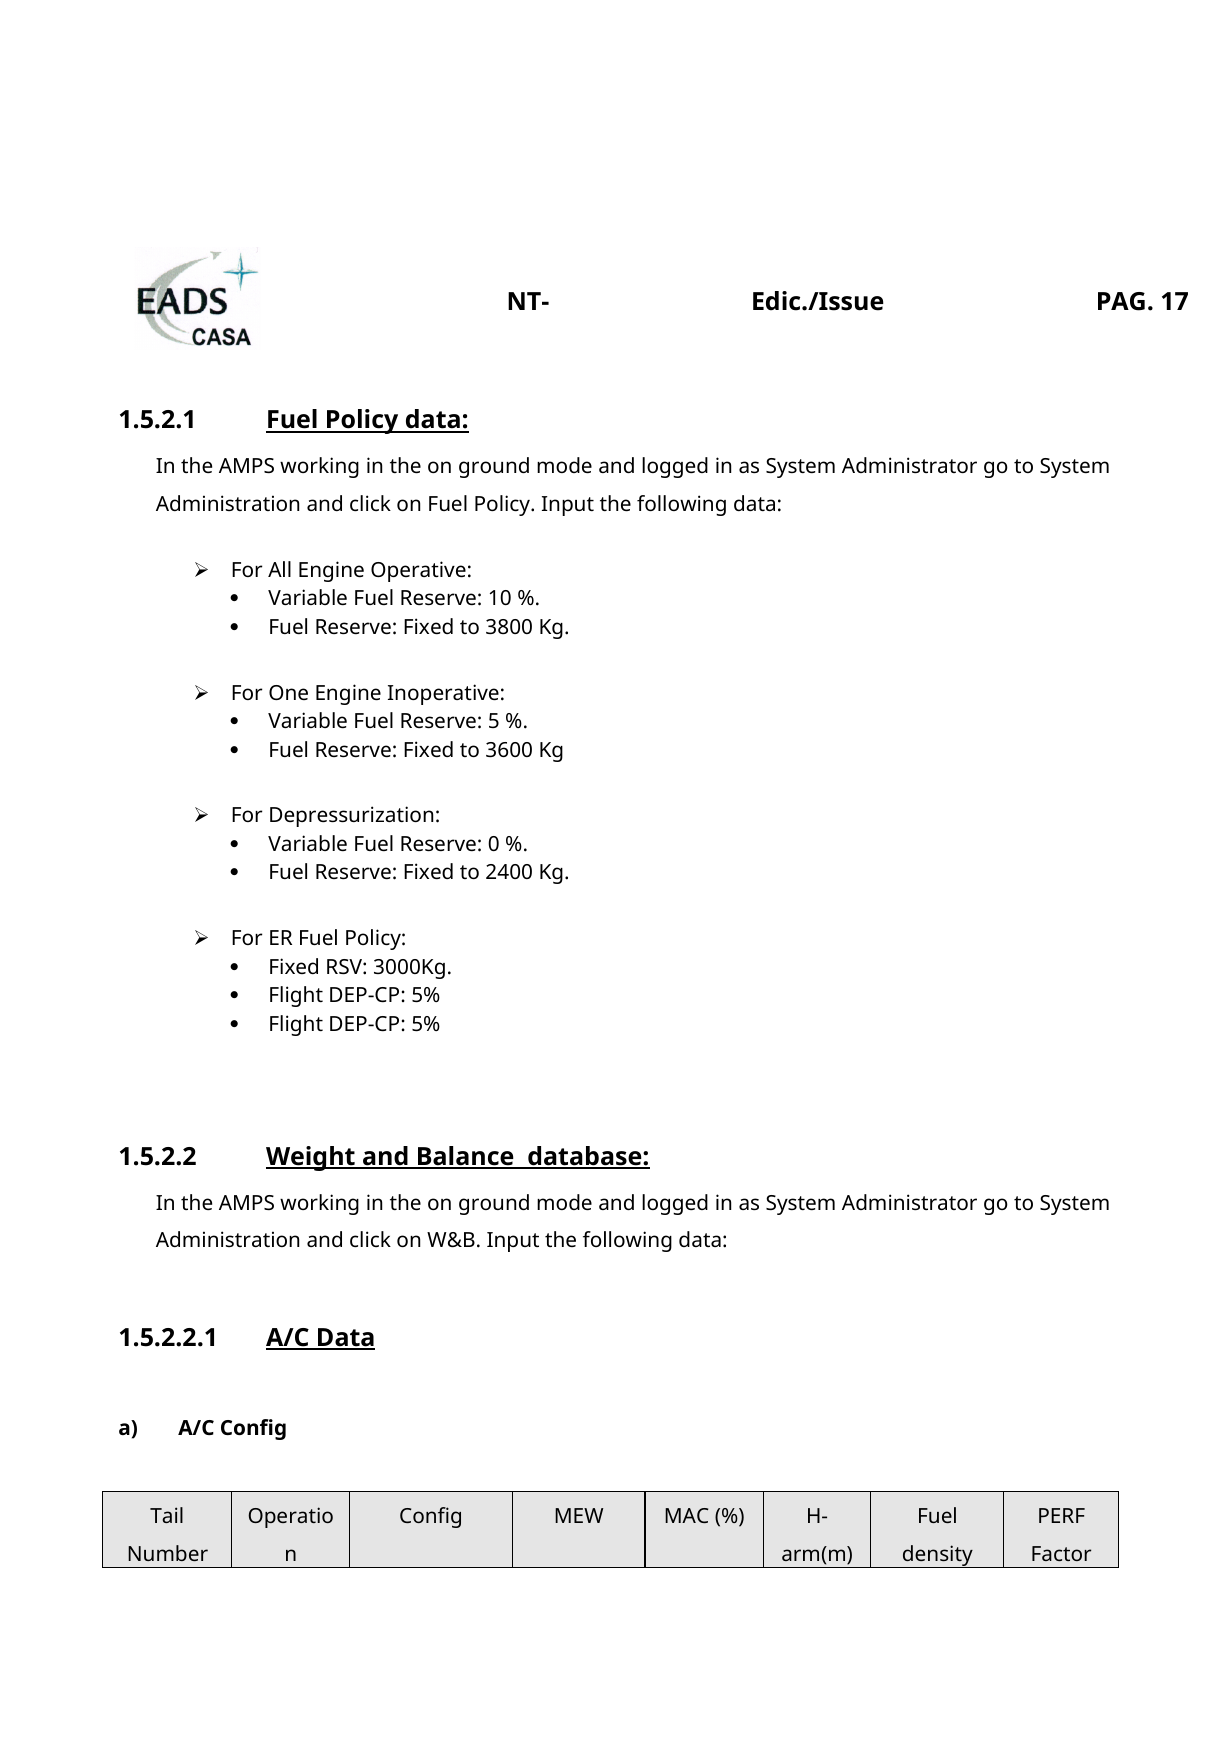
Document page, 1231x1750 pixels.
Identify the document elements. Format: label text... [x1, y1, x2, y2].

subtitle A/C Data [118, 1316, 1083, 1354]
table_header Config [350, 1492, 512, 1567]
list Variable Fuel Reserve: 10 %. [231, 583, 1112, 612]
subtitle Weight and Balance database: [118, 1135, 1083, 1172]
list Fixed RSV: 3000Kg. [231, 952, 1112, 980]
table_header Operation [232, 1492, 349, 1567]
table_header Fuel density [871, 1492, 1003, 1567]
table_header MEW [513, 1492, 644, 1567]
table_header H-arm(m) [764, 1492, 870, 1567]
list Fuel Reserve: Fixed to 3800 Kg. [231, 612, 1112, 640]
table_header Tail Number [103, 1492, 231, 1567]
list For ER Fuel Policy: [193, 923, 1112, 952]
list Flight DEP-CP: 5% [231, 1009, 1112, 1037]
list Fuel Reserve: Fixed to 3600 Kg [231, 735, 1112, 763]
subtitle Fuel Policy data: [118, 399, 1083, 436]
list A/C Config [118, 1404, 1112, 1441]
list Variable Fuel Reserve: 5 %. [231, 706, 1112, 735]
picture [134, 247, 261, 350]
text In the AMPS working in the on ground mode and logged in as System Administrator go to System Administration and click on Fuel Policy. Input the following data: [156, 442, 1112, 517]
list Fuel Reserve: Fixed to 2400 Kg. [231, 857, 1112, 886]
list Variable Fuel Reserve: 0 %. [231, 829, 1112, 857]
list For All Engine Operative: [193, 555, 1112, 583]
text In the AMPS working in the on ground mode and logged in as System Administrator go to System Administration and click on W&B. Input the following data: [156, 1179, 1112, 1254]
list For Depressurization: [193, 801, 1112, 829]
list Flight DEP-CP: 5% [231, 980, 1112, 1009]
table_header MAC (%) [646, 1492, 763, 1567]
list For One Engine Inoperative: [193, 678, 1112, 706]
table_header PERF Factor [1004, 1492, 1118, 1567]
